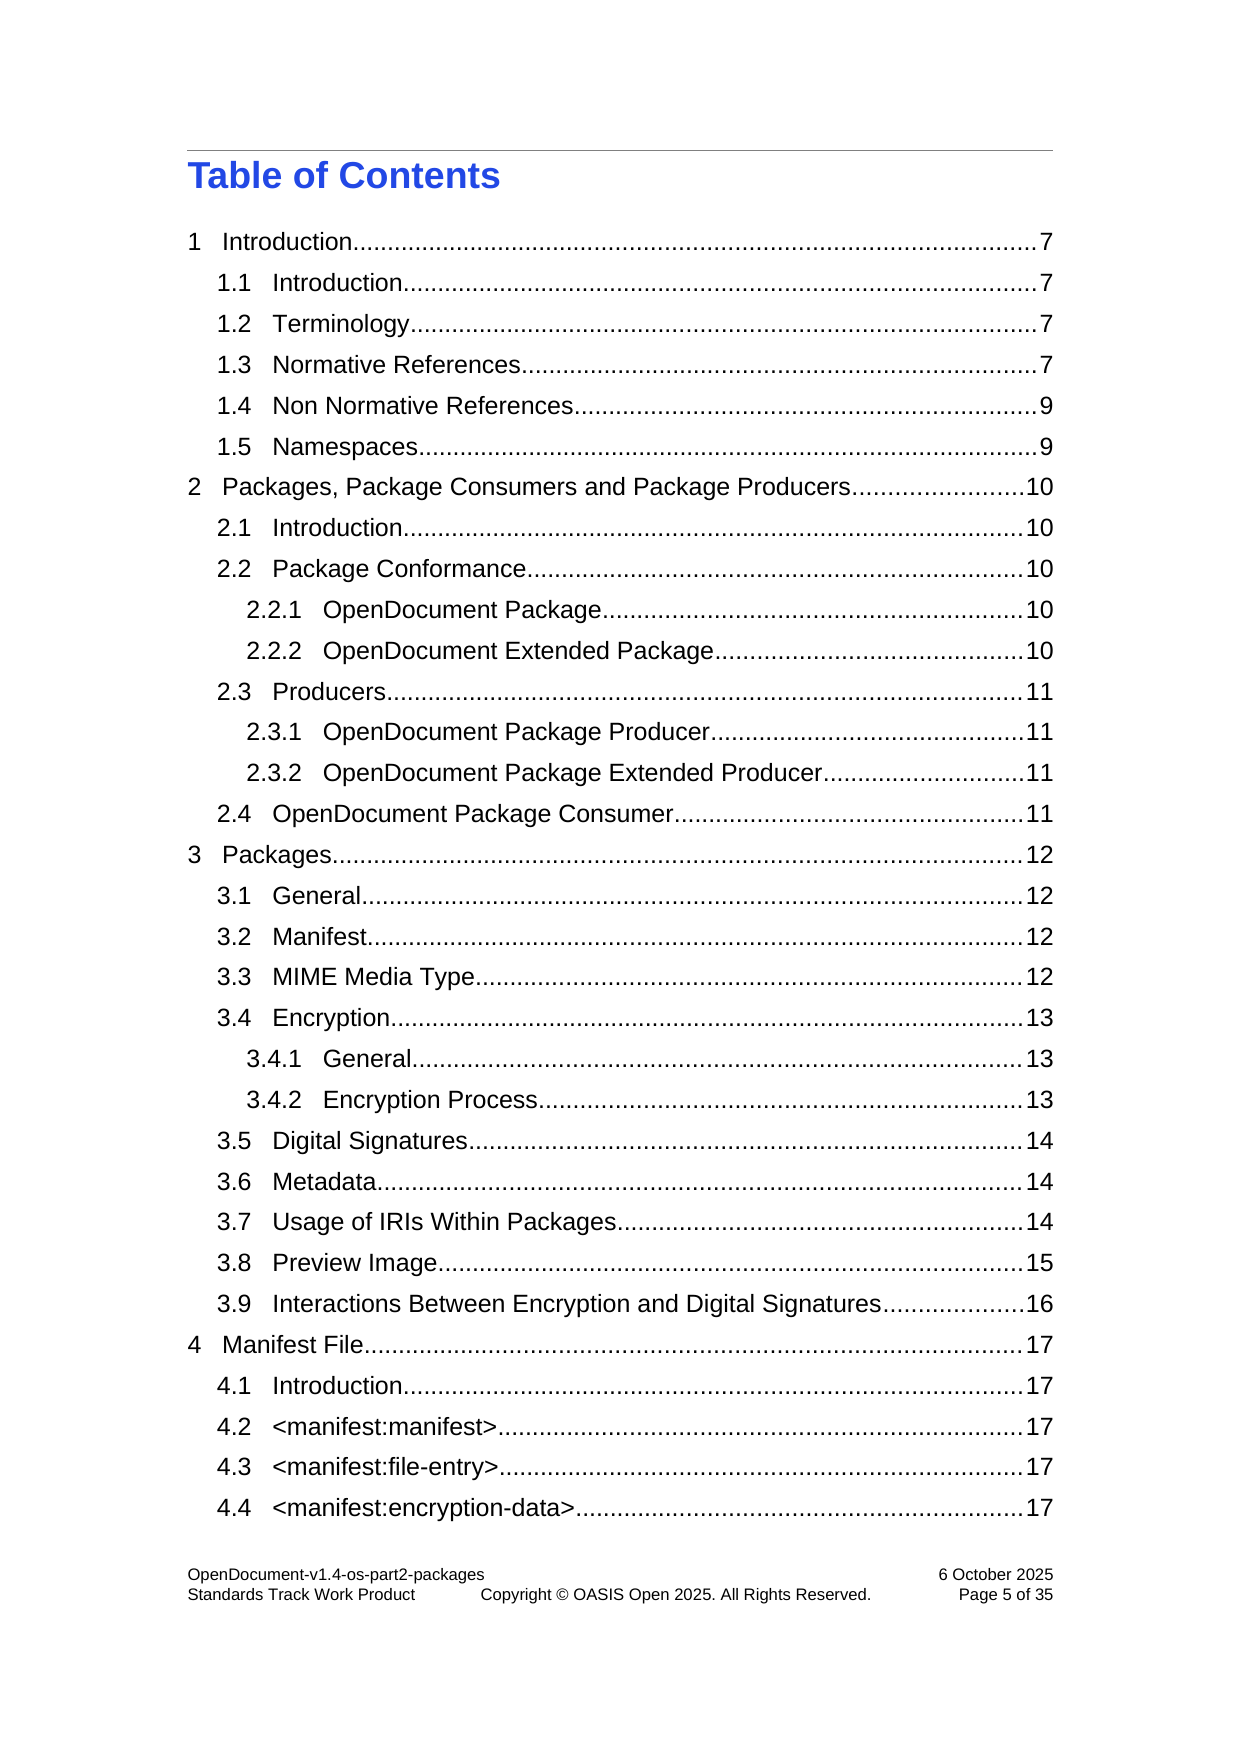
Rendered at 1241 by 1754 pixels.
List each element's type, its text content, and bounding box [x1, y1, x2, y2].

text 4.2 <manifest:manifest> 17 [217, 1411, 1053, 1440]
text 1.1 Introduction 7 [217, 268, 1053, 297]
text 1.5 Namespaces 9 [217, 431, 1053, 460]
text 4.3 <manifest:file-entry> 17 [217, 1452, 1053, 1481]
text 1.3 Normative References 7 [217, 350, 1053, 378]
text 1.4 Non Normative References 9 [217, 391, 1053, 419]
text 2.1 Introduction 10 [217, 513, 1053, 542]
text 3.2 Manifest 12 [217, 921, 1053, 950]
text 3.8 Preview Image 15 [217, 1248, 1053, 1277]
text 3.4.2 Encryption Process 13 [246, 1085, 1053, 1113]
text 4 Manifest File 17 [187, 1330, 1053, 1358]
text 3.7 Usage of IRIs Within Packages 14 [217, 1207, 1053, 1236]
text 2 Packages, Package Consumers and Package Producers 10 [187, 472, 1053, 501]
text 3.4.1 General 13 [246, 1044, 1053, 1073]
text 2.3.1 OpenDocument Package Producer 11 [246, 717, 1053, 746]
text 1 Introduction 7 [187, 227, 1053, 256]
text 2.2.1 OpenDocument Package 10 [246, 595, 1053, 623]
text 3.9 Interactions Between Encryption and Digital Signatures 16 [217, 1289, 1053, 1318]
text 3.1 General 12 [217, 881, 1053, 909]
text Table of Contents [187, 151, 1053, 196]
text 3.3 MIME Media Type 12 [217, 962, 1053, 991]
text 2.3 Producers 11 [217, 676, 1053, 705]
text 2.2.2 OpenDocument Extended Package 10 [246, 636, 1053, 664]
text 3.6 Metadata 14 [217, 1166, 1053, 1195]
text 2.2 Package Conformance 10 [217, 554, 1053, 583]
text 3 Packages 12 [187, 840, 1053, 868]
text 1.2 Terminology 7 [217, 309, 1053, 338]
text 2.3.2 OpenDocument Package Extended Producer 11 [246, 758, 1053, 787]
text 3.4 Encryption 13 [217, 1003, 1053, 1032]
text 4.1 Introduction 17 [217, 1371, 1053, 1399]
text 4.4 <manifest:encryption-data> 17 [217, 1493, 1053, 1522]
text 3.5 Digital Signatures 14 [217, 1126, 1053, 1154]
text 2.4 OpenDocument Package Consumer 11 [217, 799, 1053, 828]
